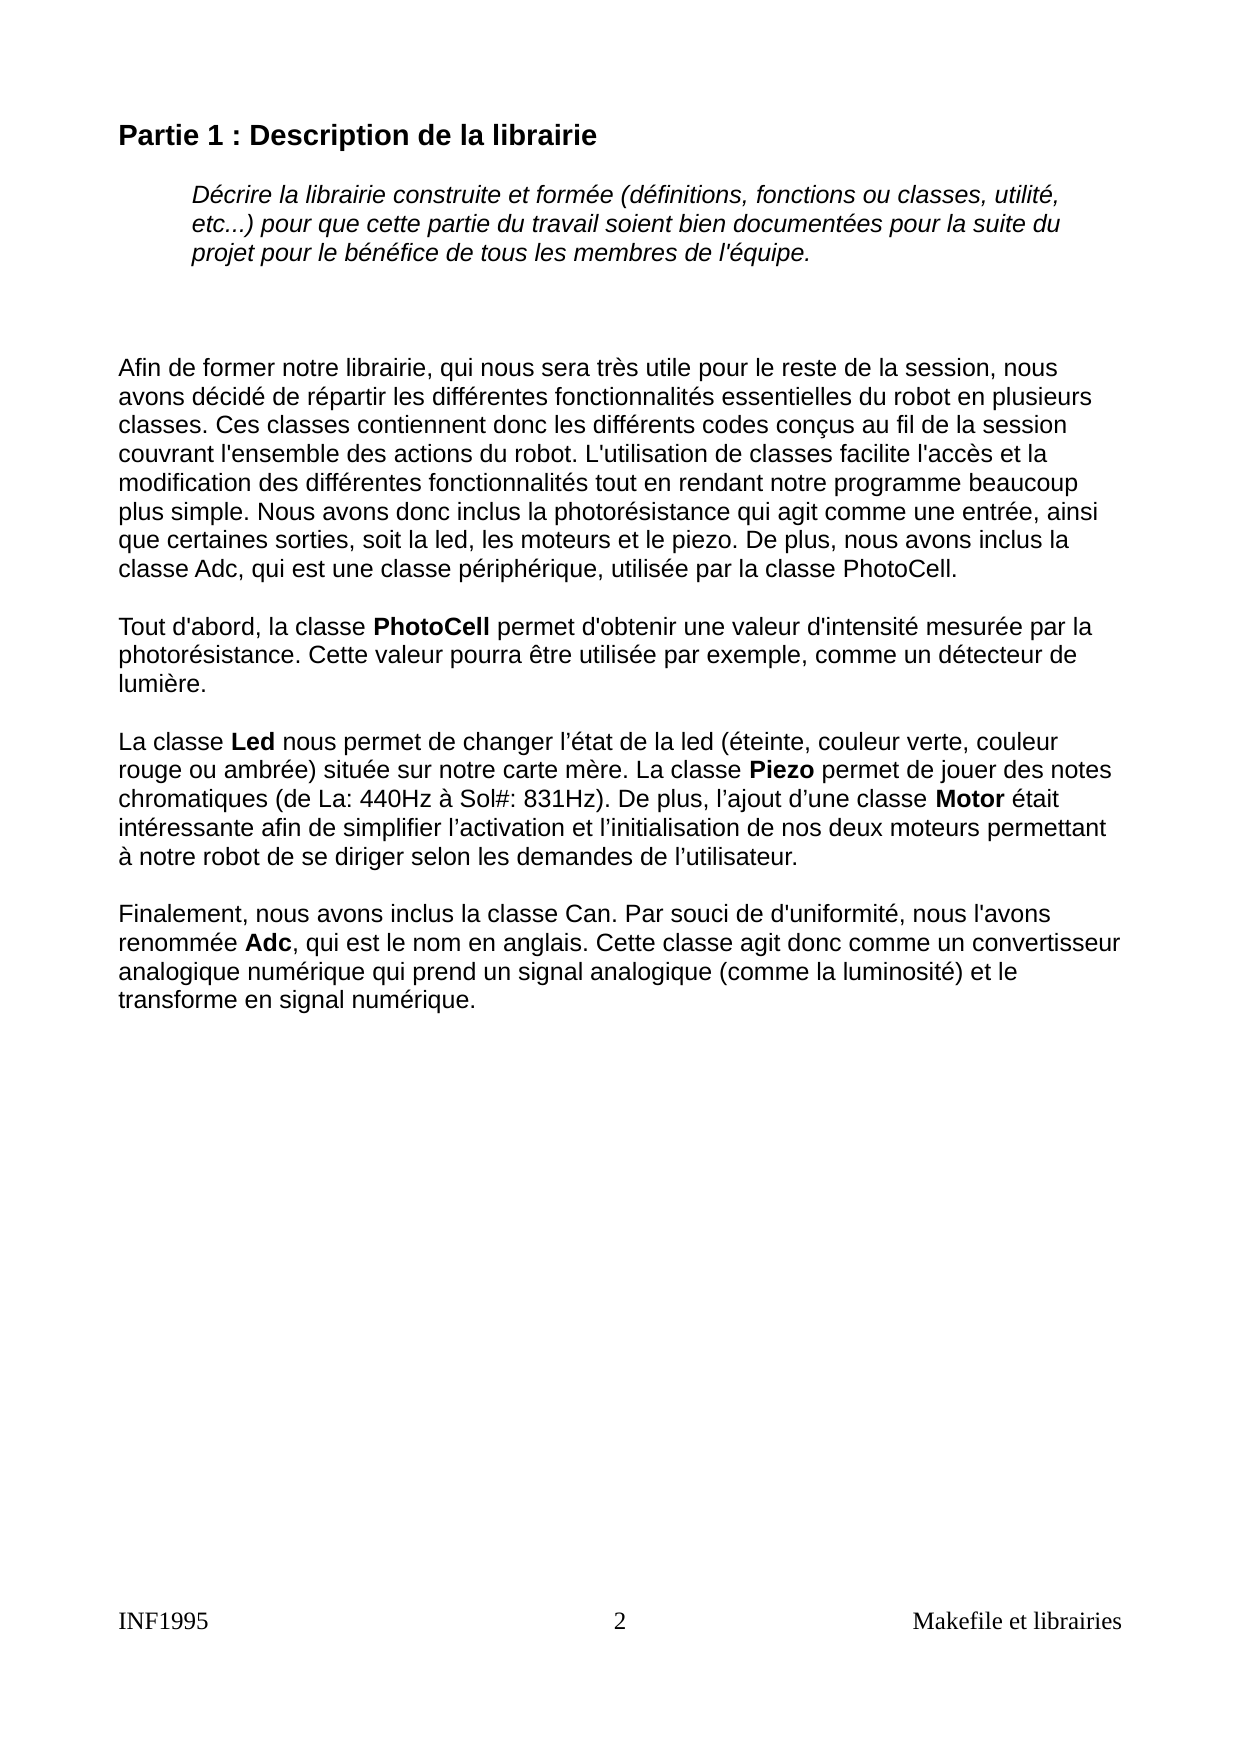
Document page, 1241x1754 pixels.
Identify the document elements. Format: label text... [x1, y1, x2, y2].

text Partie 1 : Description de la librairie [118, 118, 1122, 152]
text La classe Led nous permet de changer l’état de la led (éteinte, couleur verte, couleur rouge ou ambrée) située sur notre carte mère. La classe Piezo permet de jouer des notes chromatiques (de La: 440Hz à Sol#: 831Hz). De plus, l’ajout d’une classe Motor était intéressante afin de simplifier l’activation et l’initialisation de nos deux moteurs permettant à notre robot de se diriger selon les demandes de l’utilisateur. [118, 727, 1122, 870]
text Afin de former notre librairie, qui nous sera très utile pour le reste de la session, nous avons décidé de répartir les différentes fonctionnalités essentielles du robot en plusieurs classes. Ces classes contiennent donc les différents codes conçus au fil de la session couvrant l'ensemble des actions du robot. L'utilisation de classes facilite l'accès et la modification des différentes fonctionnalités tout en rendant notre programme beaucoup plus simple. Nous avons donc inclus la photorésistance qui agit comme une entrée, ainsi que certaines sorties, soit la led, les moteurs et le piezo. De plus, nous avons inclus la classe Adc, qui est une classe périphérique, utilisée par la classe PhotoCell. [118, 353, 1122, 583]
text Tout d'abord, la classe PhotoCell permet d'obtenir une valeur d'intensité mesurée par la photorésistance. Cette valeur pourra être utilisée par exemple, comme un détecteur de lumière. [118, 612, 1122, 698]
text Finalement, nous avons inclus la classe Can. Par souci de d'uniformité, nous l'avons renommée Adc, qui est le nom en anglais. Cette classe agit donc comme un convertisseur analogique numérique qui prend un signal analogique (comme la luminosité) et le transforme en signal numérique. [118, 899, 1122, 1014]
text Décrire la librairie construite et formée (définitions, fonctions ou classes, utilité, etc...) pour que cette partie du travail soient bien documentées pour la suite du projet pour le bénéfice de tous les membres de l'équipe. [192, 180, 1122, 267]
